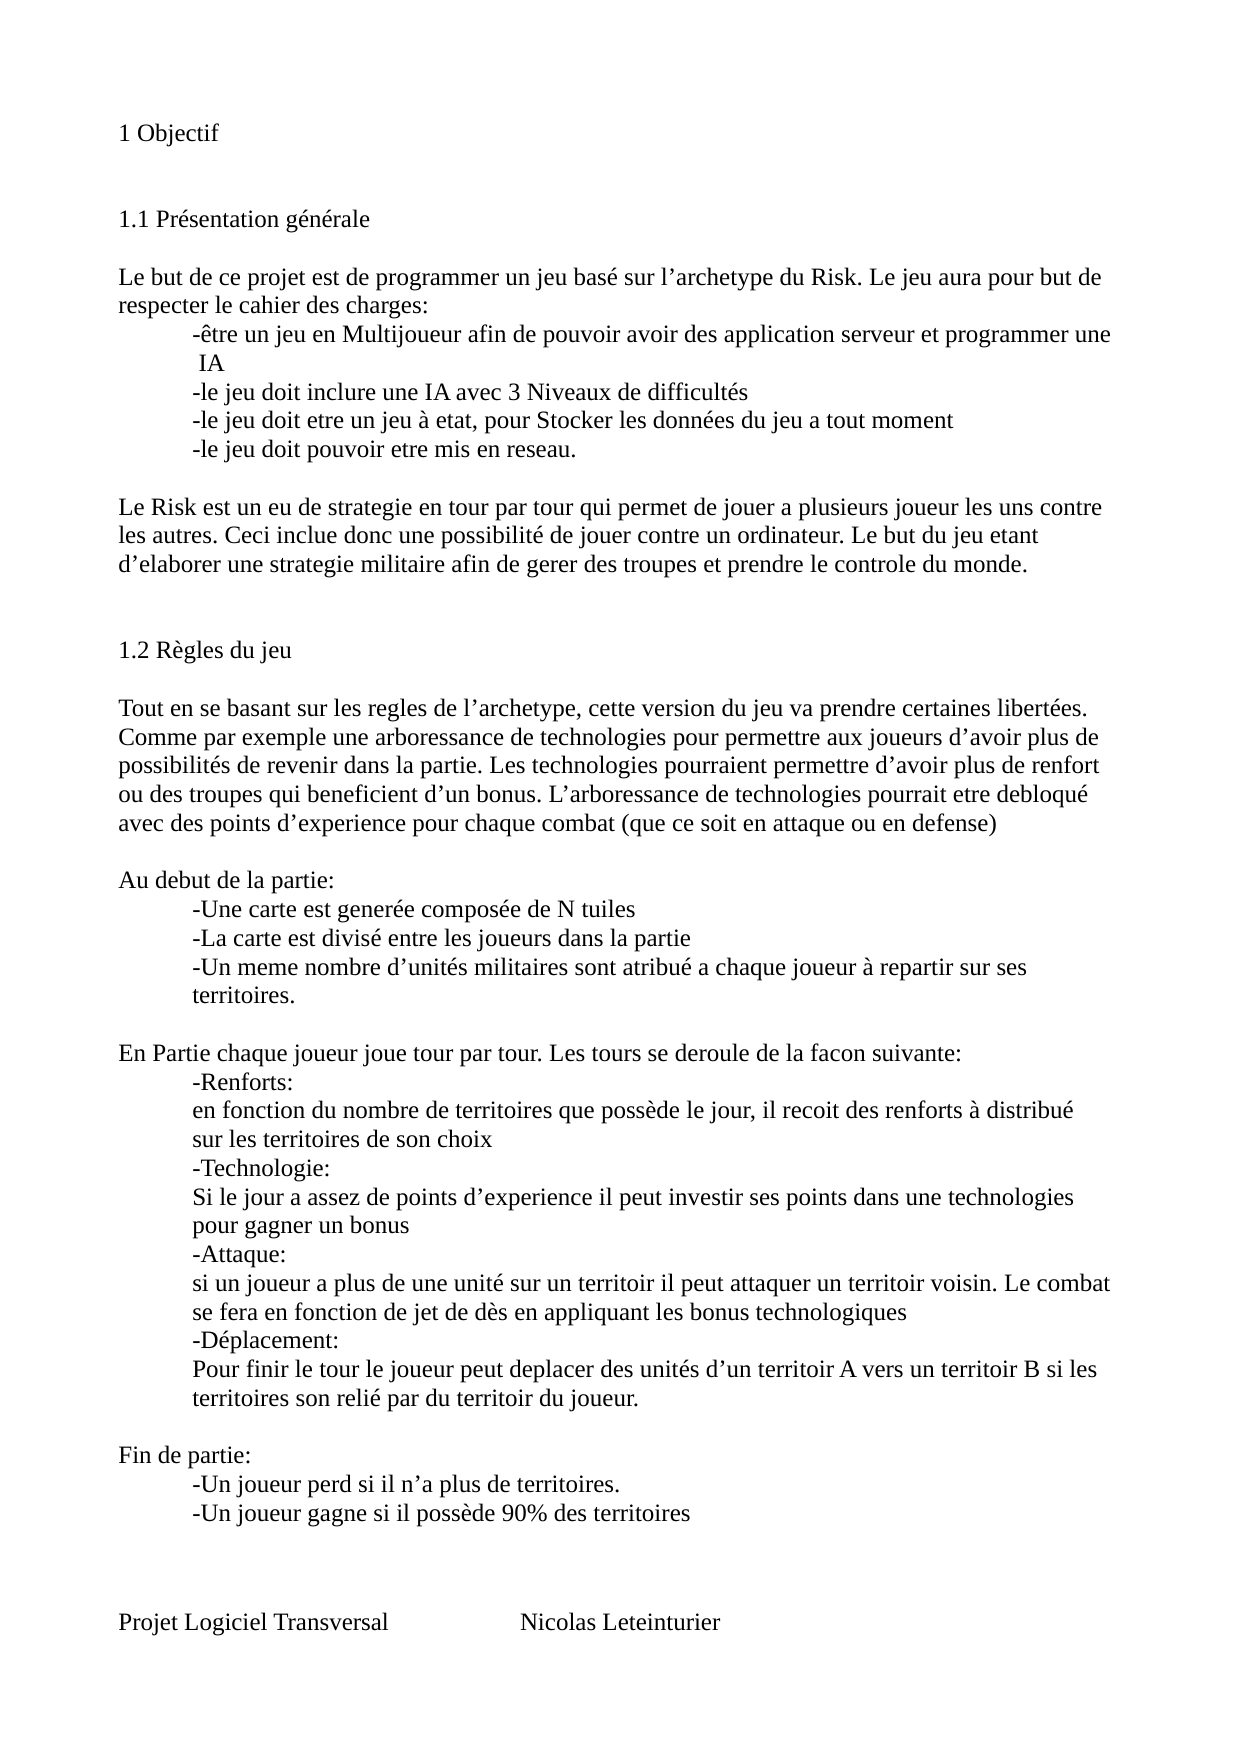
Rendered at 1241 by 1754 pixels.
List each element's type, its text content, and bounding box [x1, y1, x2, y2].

text 1.1 Présentation générale [118, 204, 1122, 233]
text Tout en se basant sur les regles de l’archetype, cette version du jeu va prendre certaines libertées. [118, 693, 1122, 722]
text En Partie chaque joueur joue tour par tour. Les tours se deroule de la facon suivante: [118, 1038, 1122, 1067]
text -le jeu doit etre un jeu à etat, pour Stocker les données du jeu a tout moment [118, 406, 1122, 434]
text -être un jeu en Multijoueur afin de pouvoir avoir des application serveur et programmer une IA [118, 319, 1122, 377]
text Fin de partie: [118, 1441, 1122, 1469]
text -La carte est divisé entre les joueurs dans la partie [118, 923, 1122, 952]
text en fonction du nombre de territoires que possède le jour, il recoit des renforts à distribué sur les territoires de son choix [118, 1096, 1122, 1153]
text -Technologie: [118, 1153, 1122, 1182]
text -Un joueur perd si il n’a plus de territoires. [118, 1469, 1122, 1498]
text -Un joueur gagne si il possède 90% des territoires [118, 1498, 1122, 1527]
text -Attaque: [118, 1239, 1122, 1268]
text -le jeu doit pouvoir etre mis en reseau. [118, 434, 1122, 463]
text Au debut de la partie: [118, 866, 1122, 894]
text 1.2 Règles du jeu [118, 636, 1122, 664]
text 1 Objectif [118, 118, 1122, 147]
text -Un meme nombre d’unités militaires sont atribué a chaque joueur à repartir sur ses territoires. [118, 952, 1122, 1009]
text Si le jour a assez de points d’experience il peut investir ses points dans une technologies pour gagner un bonus [118, 1182, 1122, 1239]
text Pour finir le tour le joueur peut deplacer des unités d’un territoir A vers un territoir B si les territoires son relié par du territoir du joueur. [118, 1354, 1122, 1412]
text -Renforts: [118, 1067, 1122, 1096]
text Comme par exemple une arboressance de technologies pour permettre aux joueurs d’avoir plus de possibilités de revenir dans la partie. Les technologies pourraient permettre d’avoir plus de renfort ou des troupes qui beneficient d’un bonus. L’arboressance de technologies pourrait etre debloqué avec des points d’experience pour chaque combat (que ce soit en attaque ou en defense) [118, 722, 1122, 837]
text Le Risk est un eu de strategie en tour par tour qui permet de jouer a plusieurs joueur les uns contre les autres. Ceci inclue donc une possibilité de jouer contre un ordinateur. Le but du jeu etant d’elaborer une strategie militaire afin de gerer des troupes et prendre le controle du monde. [118, 492, 1122, 578]
text Le but de ce projet est de programmer un jeu basé sur l’archetype du Risk. Le jeu aura pour but de respecter le cahier des charges: [118, 262, 1122, 319]
text -Déplacement: [118, 1326, 1122, 1354]
text si un joueur a plus de une unité sur un territoir il peut attaquer un territoir voisin. Le combat se fera en fonction de jet de dès en appliquant les bonus technologiques [118, 1268, 1122, 1326]
text -le jeu doit inclure une IA avec 3 Niveaux de difficultés [118, 377, 1122, 406]
text -Une carte est generée composée de N tuiles [118, 894, 1122, 923]
